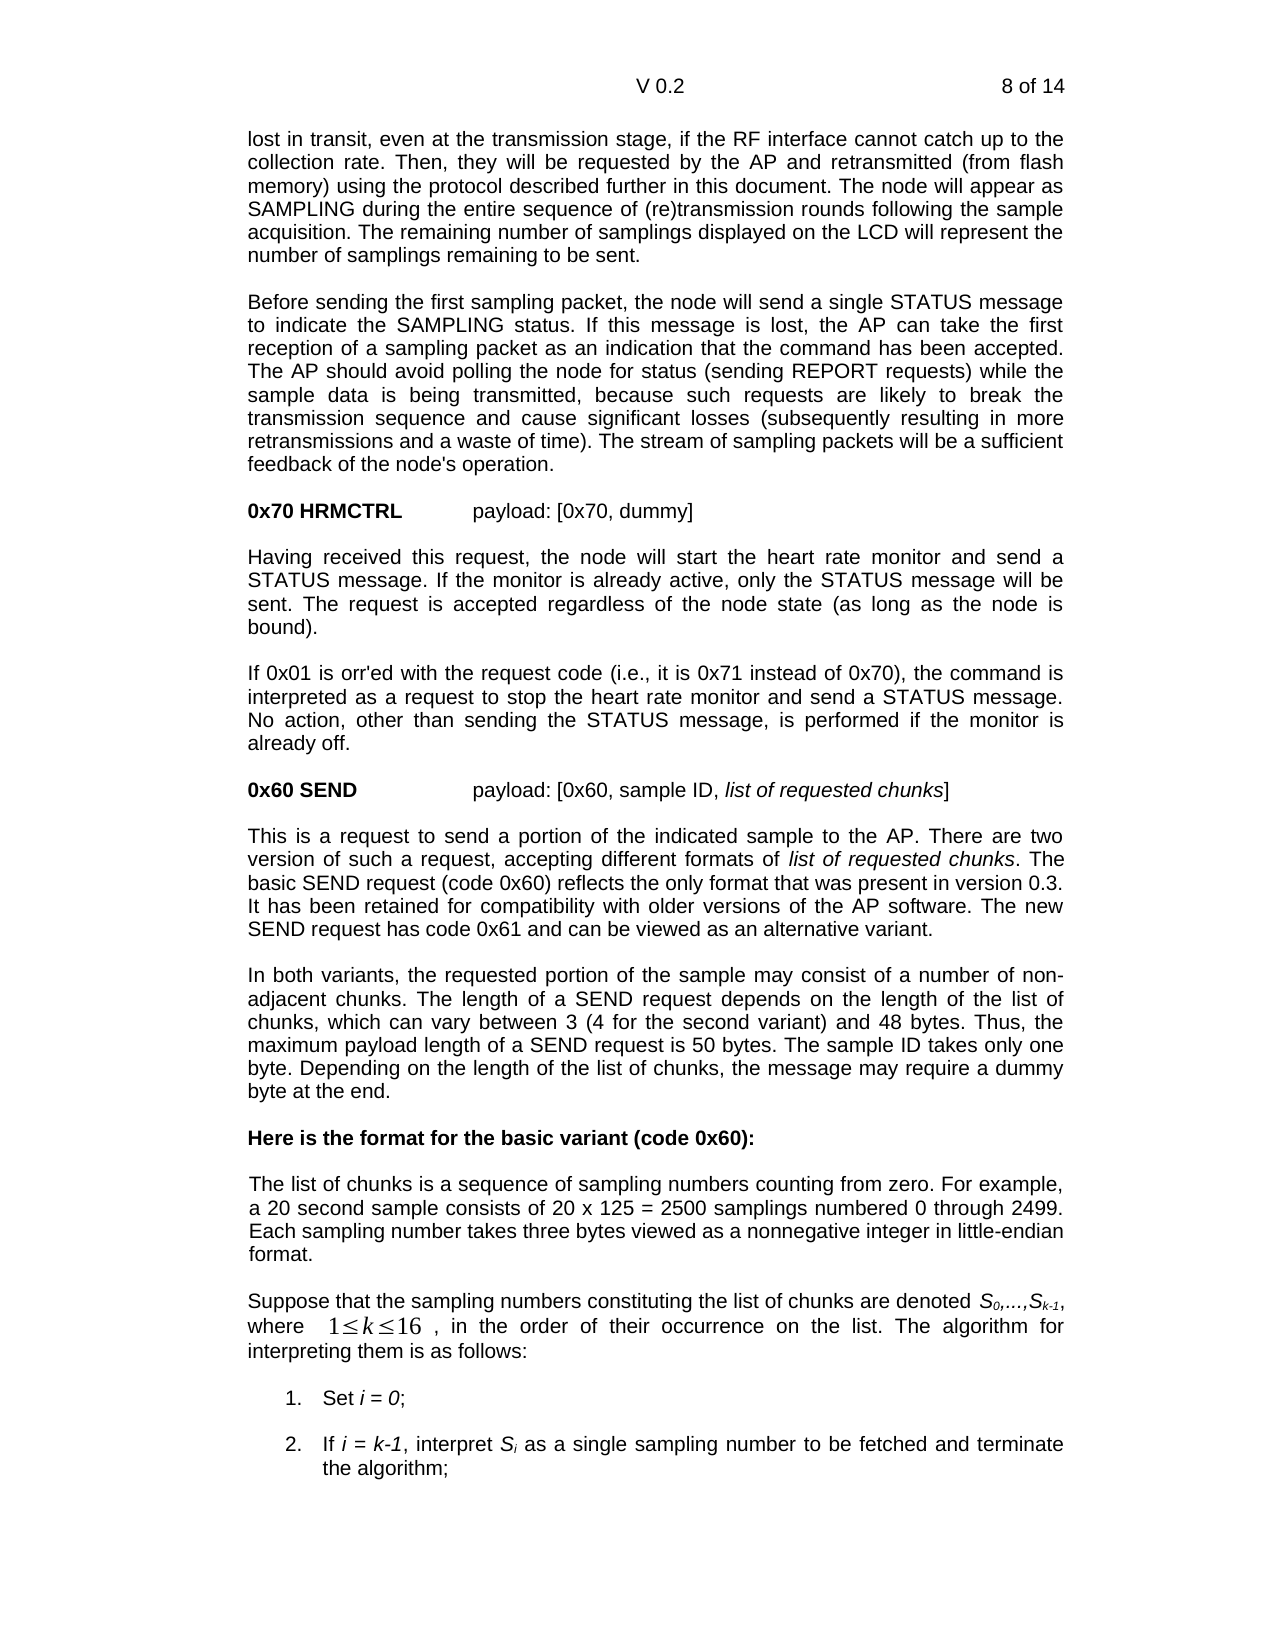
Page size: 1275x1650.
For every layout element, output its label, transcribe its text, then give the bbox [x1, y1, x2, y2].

list If i = k-1, interpret Si as a single sampling number to be fetched and terminate the algorithm; [285, 1433, 1065, 1479]
text Suppose that the sampling numbers constituting the list of chunks are denoted S0,...,Sk-1, where , in the order of their occurrence on the list. The algorithm for interpreting them is as follows: [247, 1289, 1065, 1363]
text The list of chunks is a sequence of sampling numbers counting from zero. For example, a 20 second sample consists of 20 x 125 = 2500 samplings numbered 0 through 2499. Each sampling number takes three bytes viewed as a nonnegative integer in little-endian format. [248, 1173, 1065, 1266]
text Before sending the first sampling packet, the node will send a single STATUS message to indicate the SAMPLING status. If this message is lost, the AP can take the first reception of a sampling packet as an indication that the command has been accepted. The AP should avoid polling the node for status (sending REPORT requests) while the sample data is being transmitted, because such requests are likely to break the transmission sequence and cause significant losses (subsequently resulting in more retransmissions and a waste of time). The stream of sampling packets will be a sufficient feedback of the node's operation. [247, 290, 1065, 476]
text 0x70 HRMCTRL payload: [0x70, dummy] [247, 499, 1065, 523]
text lost in transit, even at the transmission stage, if the RF interface cannot catch up to the collection rate. Then, they will be requested by the AP and retransmitted (from flash memory) using the protocol described further in this document. The node will appear as SAMPLING during the entire sequence of (re)transmission rounds following the sample acquisition. The remaining number of samplings displayed on the LCD will represent the number of samplings remaining to be sent. [247, 128, 1065, 267]
list Set i = 0; [285, 1386, 1065, 1410]
text Here is the format for the basic variant (code 0x60): [247, 1127, 1065, 1150]
text In both variants, the requested portion of the sample may consist of a number of non-adjacent chunks. The length of a SEND request depends on the length of the list of chunks, which can vary between 3 (4 for the second variant) and 48 bytes. Thus, the maximum payload length of a SEND request is 50 bytes. The sample ID takes only one byte. Depending on the length of the list of chunks, the message may require a dummy byte at the end. [247, 964, 1065, 1103]
text 0x60 SEND payload: [0x60, sample ID, list of requested chunks] [247, 778, 1065, 801]
text If 0x01 is orr'ed with the request code (i.e., it is 0x71 instead of 0x70), the command is interpreted as a request to stop the heart rate monitor and send a STATUS message. No action, other than sending the STATUS message, is performed if the monitor is already off. [247, 662, 1065, 755]
text Having received this request, the node will start the heart rate monitor and send a STATUS message. If the monitor is already active, only the STATUS message will be sent. The request is accepted regardless of the node state (as long as the node is bound). [247, 546, 1065, 639]
text This is a request to send a portion of the indicated sample to the AP. There are two version of such a request, accepting different formats of list of requested chunks. The basic SEND request (code 0x60) reflects the only format that was present in version 0.3. It has been retained for compatibility with older versions of the AP software. The new SEND request has code 0x61 and can be viewed as an alternative variant. [247, 824, 1065, 941]
